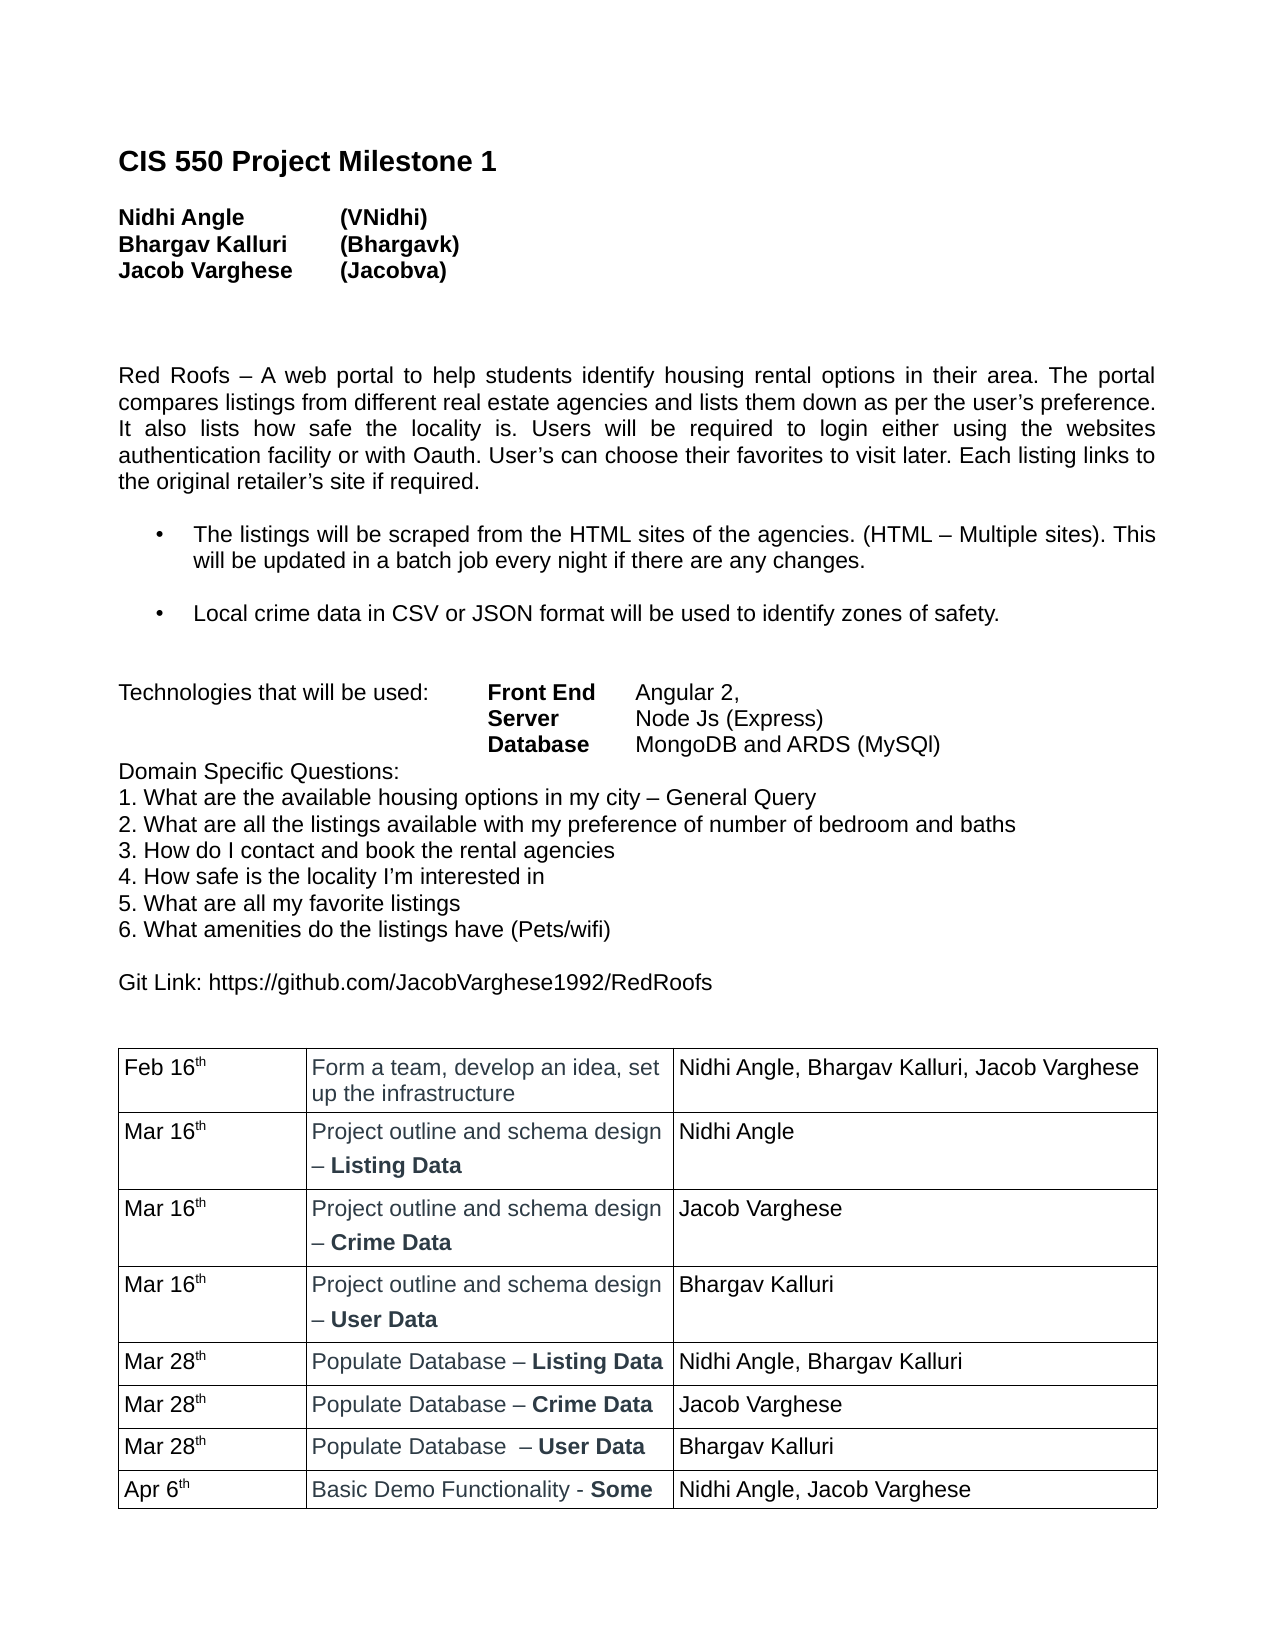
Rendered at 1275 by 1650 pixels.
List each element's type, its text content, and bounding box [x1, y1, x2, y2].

text Git Link: https://github.com/JacobVarghese1992/RedRoofs [118, 969, 1157, 995]
table_header Nidhi Angle, Bhargav Kalluri, Jacob Varghese [674, 1049, 1157, 1112]
table_cell Mar 28th [119, 1386, 306, 1427]
table_cell Nidhi Angle, Bhargav Kalluri [674, 1343, 1157, 1385]
table_cell Nidhi Angle [674, 1113, 1157, 1189]
table_cell Project outline and schema design – Listing Data [307, 1113, 673, 1189]
text Server Node Js (Express) [118, 705, 1157, 731]
text 2. What are all the listings available with my preference of number of bedroom and baths [118, 811, 1157, 837]
table_cell Populate Database – Crime Data [307, 1386, 673, 1427]
list Local crime data in CSV or JSON format will be used to identify zones of safety. [156, 600, 1157, 626]
table_cell Apr 6th [119, 1471, 306, 1508]
text Red Roofs – A web portal to help students identify housing rental options in their area. The portal compares listings from different real estate agencies and lists them down as per the user’s preference. It also lists how safe the locality is. Users will be required to login either using the websites authentication facility or with Oauth. User’s can choose their favorites to visit later. Each listing links to the original retailer’s site if required. [118, 362, 1157, 494]
text 6. What amenities do the listings have (Pets/wifi) [118, 916, 1157, 942]
text 4. How safe is the locality I’m interested in [118, 863, 1157, 889]
table_cell Jacob Varghese [674, 1190, 1157, 1266]
table_header Feb 16th [119, 1049, 306, 1112]
list The listings will be scraped from the HTML sites of the agencies. (HTML – Multiple sites). This will be updated in a batch job every night if there are any changes. [156, 521, 1157, 573]
table_cell Bhargav Kalluri [674, 1429, 1157, 1470]
text Database MongoDB and ARDS (MySQl) [118, 731, 1157, 758]
text Technologies that will be used: Front End Angular 2, [118, 679, 1157, 705]
table_cell Project outline and schema design – User Data [307, 1267, 673, 1342]
table_cell Bhargav Kalluri [674, 1267, 1157, 1342]
table_cell Populate Database – User Data [307, 1429, 673, 1470]
table_cell Nidhi Angle, Jacob Varghese [674, 1471, 1157, 1508]
text 3. How do I contact and book the rental agencies [118, 837, 1157, 863]
table_cell Mar 16th [119, 1113, 306, 1189]
text Jacob Varghese (Jacobva) [118, 257, 1157, 283]
text Bhargav Kalluri (Bhargavk) [118, 231, 1157, 257]
table_cell Mar 28th [119, 1343, 306, 1385]
table_cell Populate Database – Listing Data [307, 1343, 673, 1385]
text Nidhi Angle (VNidhi) [118, 204, 1157, 231]
table_cell Mar 28th [119, 1429, 306, 1470]
table_cell Jacob Varghese [674, 1386, 1157, 1427]
table_cell Basic Demo Functionality - Some [307, 1471, 673, 1508]
text Domain Specific Questions: [118, 758, 1157, 784]
table_cell Mar 16th [119, 1190, 306, 1266]
text 5. What are all my favorite listings [118, 889, 1157, 916]
table_cell Mar 16th [119, 1267, 306, 1342]
table_cell Project outline and schema design – Crime Data [307, 1190, 673, 1266]
text CIS 550 Project Milestone 1 [118, 144, 1157, 178]
table_header Form a team, develop an idea, set up the infrastructure [307, 1049, 673, 1112]
text 1. What are the available housing options in my city – General Query [118, 784, 1157, 811]
